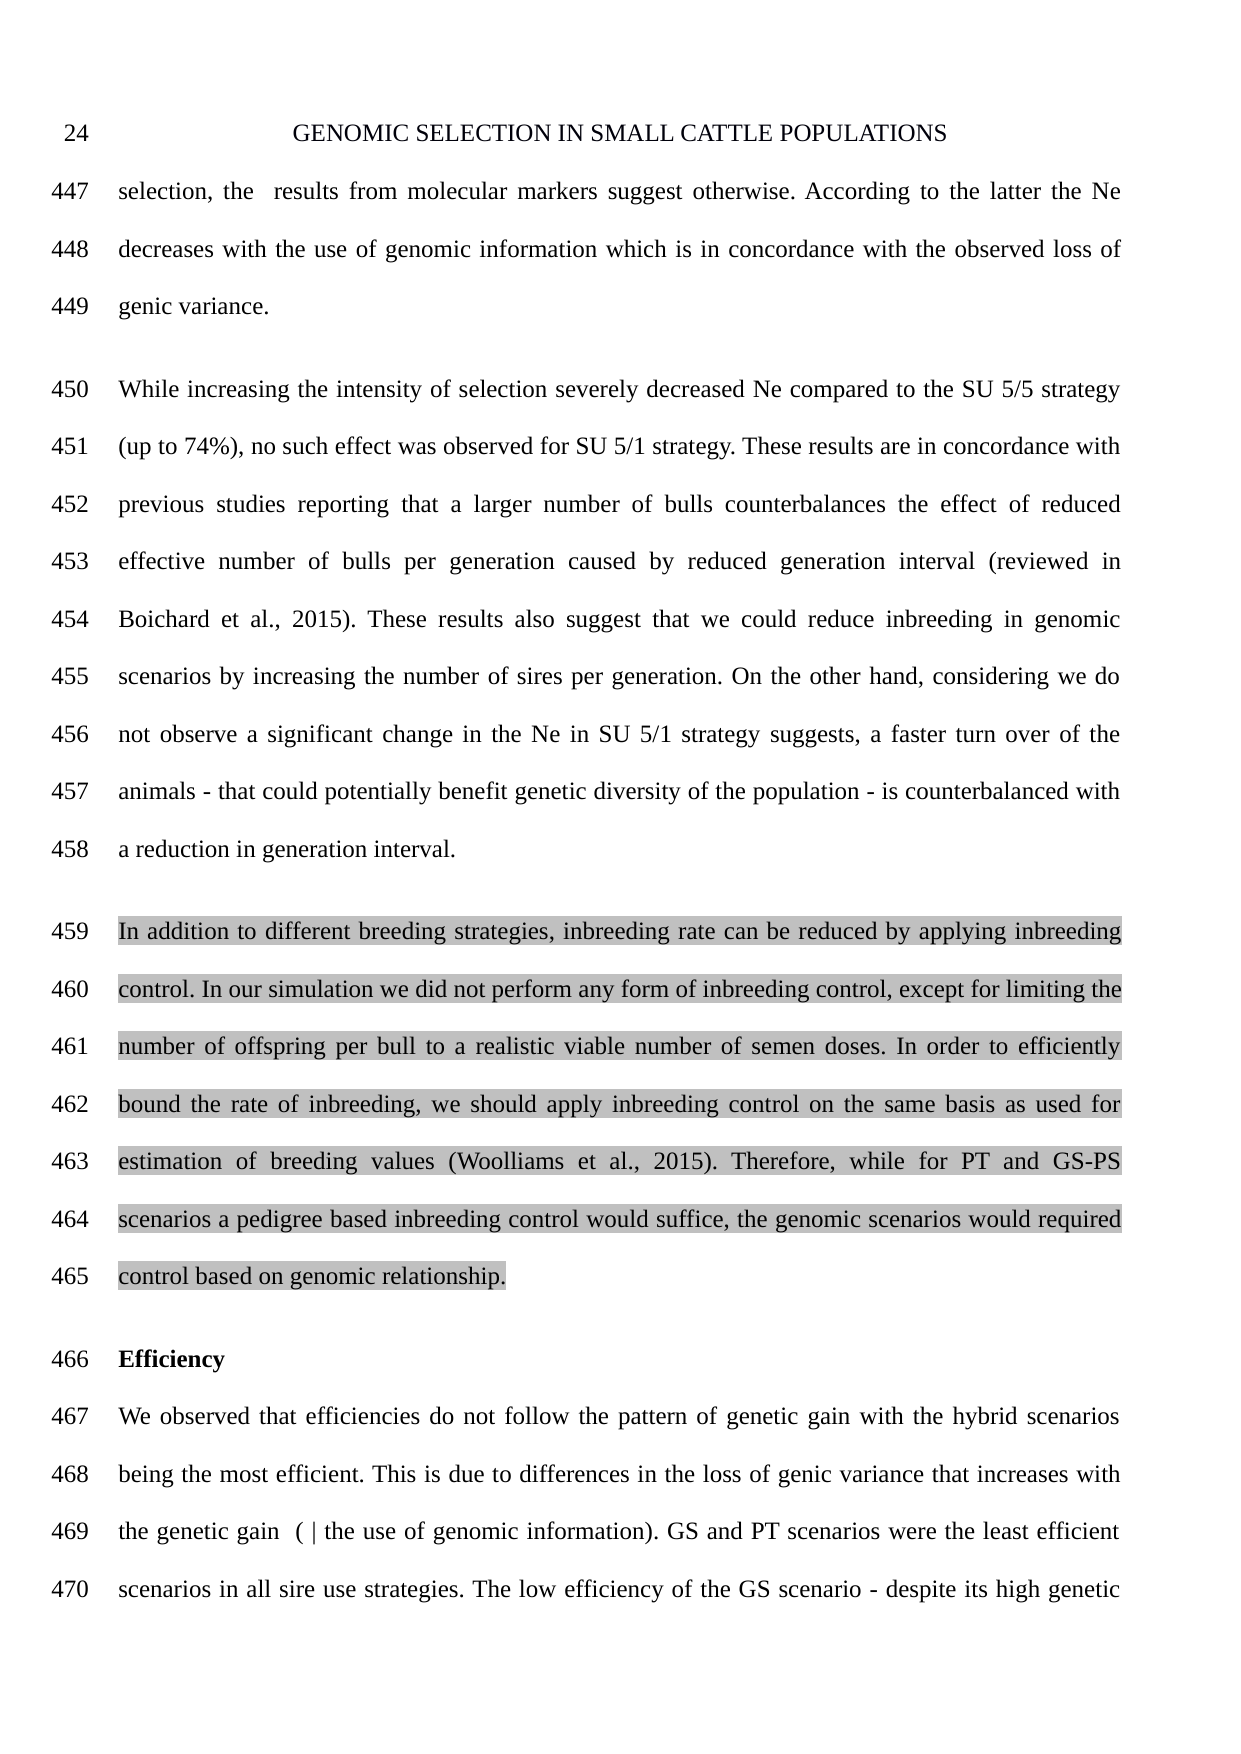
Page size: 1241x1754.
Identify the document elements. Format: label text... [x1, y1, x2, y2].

text While increasing the intensity of selection severely decreased Ne compared to the SU 5/5 strategy (up to 74%), no such effect was observed for SU 5/1 strategy. These results are in concordance with previous studies reporting that a larger number of bulls counterbalances the effect of reduced effective number of bulls per generation caused by reduced generation interval (reviewed in Boichard et al., 2015). These results also suggest that we could reduce inbreeding in genomic scenarios by increasing the number of sires per generation. On the other hand, considering we do not observe a significant change in the Ne in SU 5/1 strategy suggests, a faster turn over of the animals - that could potentially benefit genetic diversity of the population - is counterbalanced with a reduction in generation interval. [118, 374, 1122, 863]
text We observed that efficiencies do not follow the pattern of genetic gain with the hybrid scenarios being the most efficient. This is due to differences in the loss of genic variance that increases with the genetic gain ( | the use of genomic information). GS and PT scenarios were the least efficient scenarios in all sire use strategies. The low efficiency of the GS scenario - despite its high genetic [118, 1401, 1122, 1603]
text selection, the results from molecular markers suggest otherwise. According to the latter the Ne decreases with the use of genomic information which is in concordance with the observed loss of genic variance. [118, 176, 1122, 320]
subtitle Efficiency [118, 1344, 1122, 1373]
text In addition to different breeding strategies, inbreeding rate can be reduced by applying inbreeding control. In our simulation we did not perform any form of inbreeding control, except for limiting the number of offspring per bull to a realistic viable number of semen doses. In order to efficiently bound the rate of inbreeding, we should apply inbreeding control on the same basis as used for estimation of breeding values (Woolliams et al., 2015). Therefore, while for PT and GS-PS scenarios a pedigree based inbreeding control would suffice, the genomic scenarios would required control based on genomic relationship. [118, 916, 1122, 1290]
